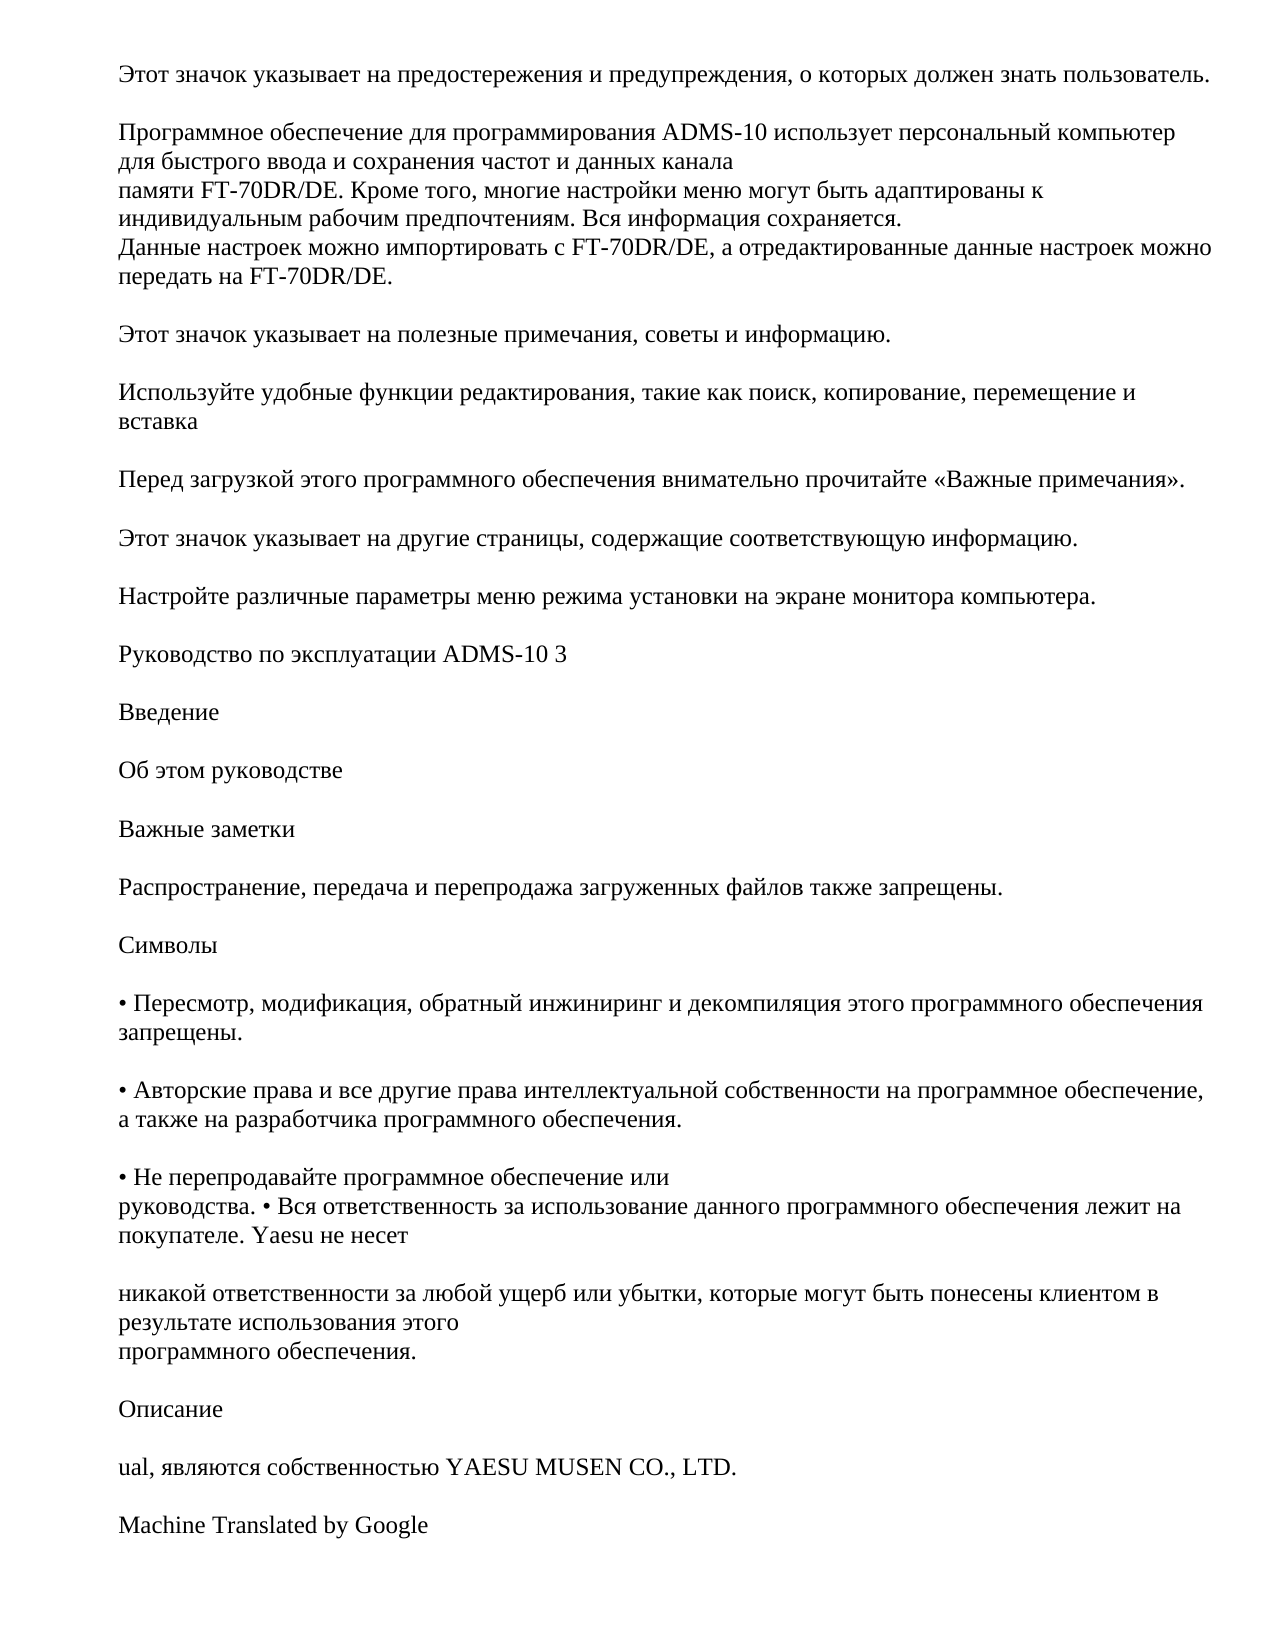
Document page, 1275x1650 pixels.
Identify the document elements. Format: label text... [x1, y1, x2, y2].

text никакой ответственности за любой ущерб или убытки, которые могут быть понесены клиентом в результате использования этого программного обеспечения. [118, 1278, 1216, 1364]
text Руководство по эксплуатации ADMS-10 3 [118, 639, 1216, 668]
text Перед загрузкой этого программного обеспечения внимательно прочитайте «Важные примечания». [118, 464, 1216, 493]
text Этот значок указывает на полезные примечания, советы и информацию. [118, 319, 1216, 348]
text Программное обеспечение для программирования ADMS-10 использует персональный компьютер для быстрого ввода и сохранения частот и данных канала памяти FT-70DR/DE. Кроме того, многие настройки меню могут быть адаптированы к индивидуальным рабочим предпочтениям. Вся информация сохраняется. Данные настроек можно импортировать с FT-70DR/DE, а отредактированные данные настроек можно передать на FT-70DR/DE. [118, 117, 1216, 290]
text Этот значок указывает на предостережения и предупреждения, о которых должен знать пользователь. [118, 59, 1216, 88]
text Этот значок указывает на другие страницы, содержащие соответствующую информацию. [118, 523, 1216, 551]
text Настройте различные параметры меню режима установки на экране монитора компьютера. [118, 581, 1216, 610]
text • Авторские права и все другие права интеллектуальной собственности на программное обеспечение, а также на разработчика программного обеспечения. [118, 1076, 1216, 1133]
text Machine Translated by Google [118, 1510, 1216, 1539]
text Важные заметки [118, 814, 1216, 843]
text ual, являются собственностью YAESU MUSEN CO., LTD. [118, 1452, 1216, 1481]
text Используйте удобные функции редактирования, такие как поиск, копирование, перемещение и вставка [118, 377, 1216, 435]
text • Пересмотр, модификация, обратный инжиниринг и декомпиляция этого программного обеспечения запрещены. [118, 988, 1216, 1046]
text Введение [118, 697, 1216, 726]
text Распространение, передача и перепродажа загруженных файлов также запрещены. [118, 872, 1216, 901]
text Символы [118, 930, 1216, 959]
text Об этом руководстве [118, 756, 1216, 784]
text Описание [118, 1394, 1216, 1423]
text • Не перепродавайте программное обеспечение или руководства. • Вся ответственность за использование данного программного обеспечения лежит на покупателе. Yaesu не несет [118, 1162, 1216, 1249]
